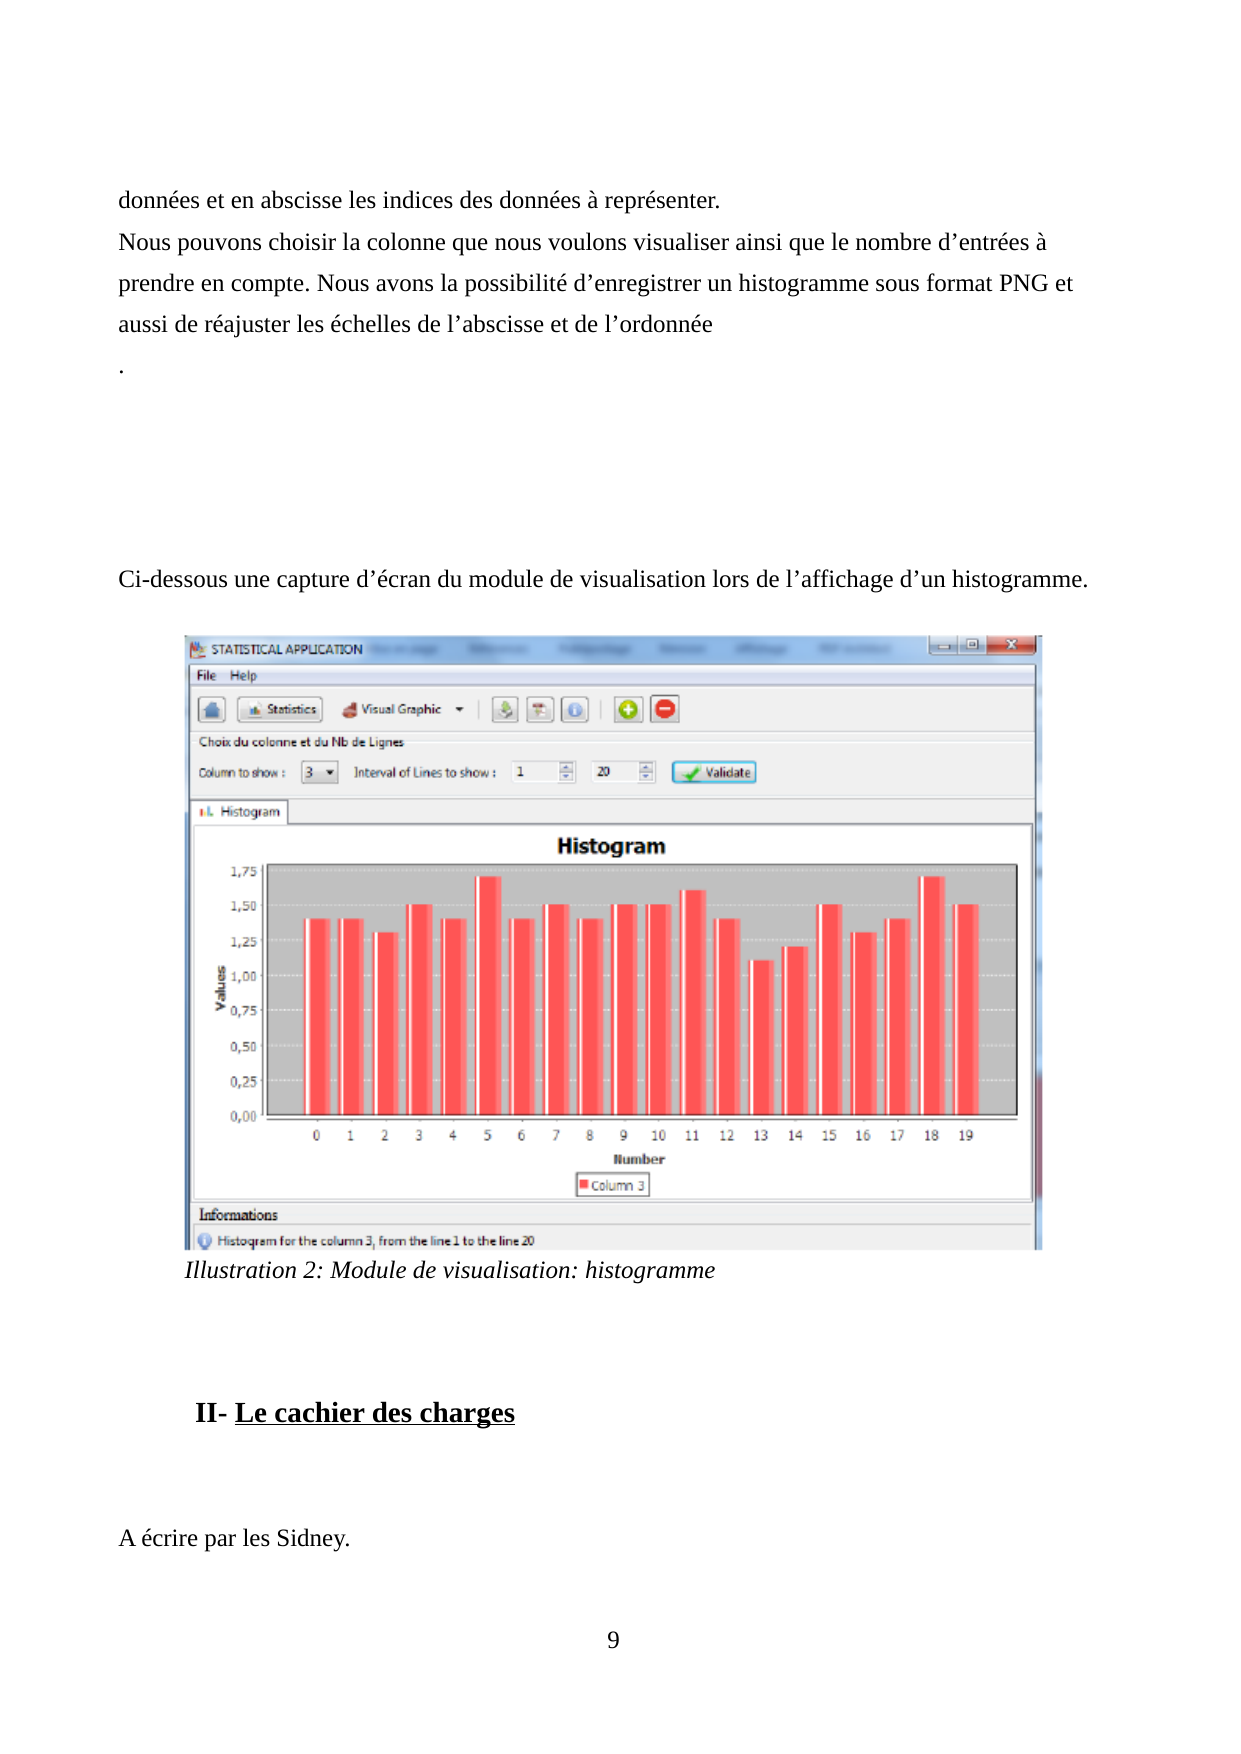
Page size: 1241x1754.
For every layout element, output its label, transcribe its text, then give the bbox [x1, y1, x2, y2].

text . [118, 351, 1108, 379]
text Illustration 2: Module de visualisation: histogramme [184, 1255, 1042, 1283]
text Nous pouvons choisir la colonne que nous voulons visualiser ainsi que le nombre d’entrées à [118, 227, 1108, 256]
subtitle Le cachier des charges [178, 1395, 1108, 1428]
text aussi de réajuster les échelles de l’abscisse et de l’ordonnée [118, 309, 1108, 338]
text prendre en compte. Nous avons la possibilité d’enregistrer un histogramme sous format PNG et [118, 268, 1108, 297]
text données et en abscisse les indices des données à représenter. [118, 186, 1108, 214]
picture [184, 634, 1043, 1255]
text A écrire par les Sidney. [118, 1523, 1108, 1552]
text Ci-dessous une capture d’écran du module de visualisation lors de l’affichage d’un histogramme. [118, 564, 1108, 593]
